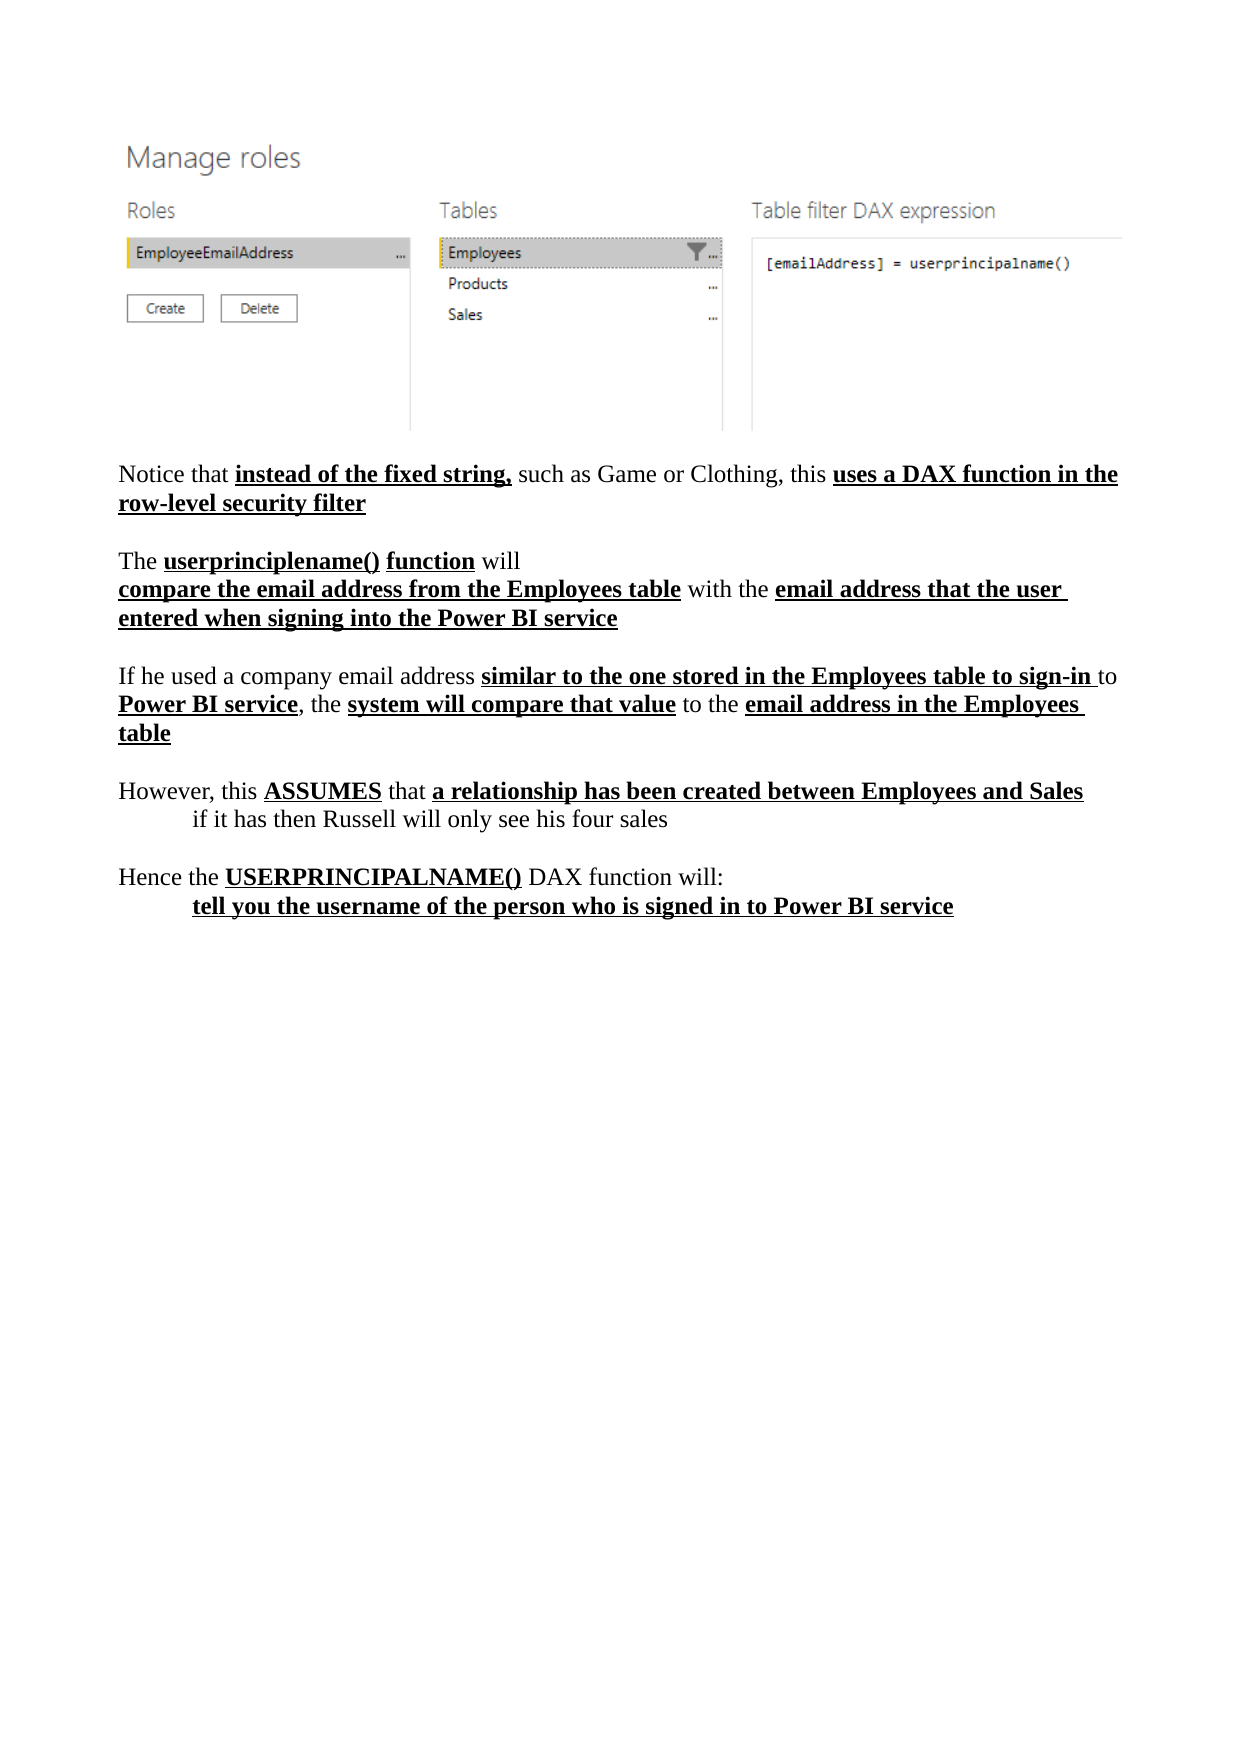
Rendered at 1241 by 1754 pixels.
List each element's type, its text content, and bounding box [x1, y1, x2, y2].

text If he used a company email address similar to the one stored in the Employees table to sign-in to Power BI service, the system will compare that value to the email address in the Employees table [118, 661, 1122, 747]
text compare the email address from the Employees table with the email address that the user entered when signing into the Power BI service [118, 574, 1122, 632]
text Hence the USERPRINCIPALNAME() DAX function will: [118, 862, 1122, 891]
text tell you the username of the person who is signed in to Power BI service [118, 891, 1122, 919]
picture [118, 129, 1123, 431]
text However, this ASSUMES that a relationship has been created between Employees and Sales [118, 776, 1122, 804]
text if it has then Russell will only see his four sales [118, 804, 1122, 833]
text Notice that instead of the fixed string, such as Game or Clothing, this uses a DAX function in the row-level security filter [118, 459, 1122, 517]
text The userprinciplename() function will [118, 546, 1122, 574]
